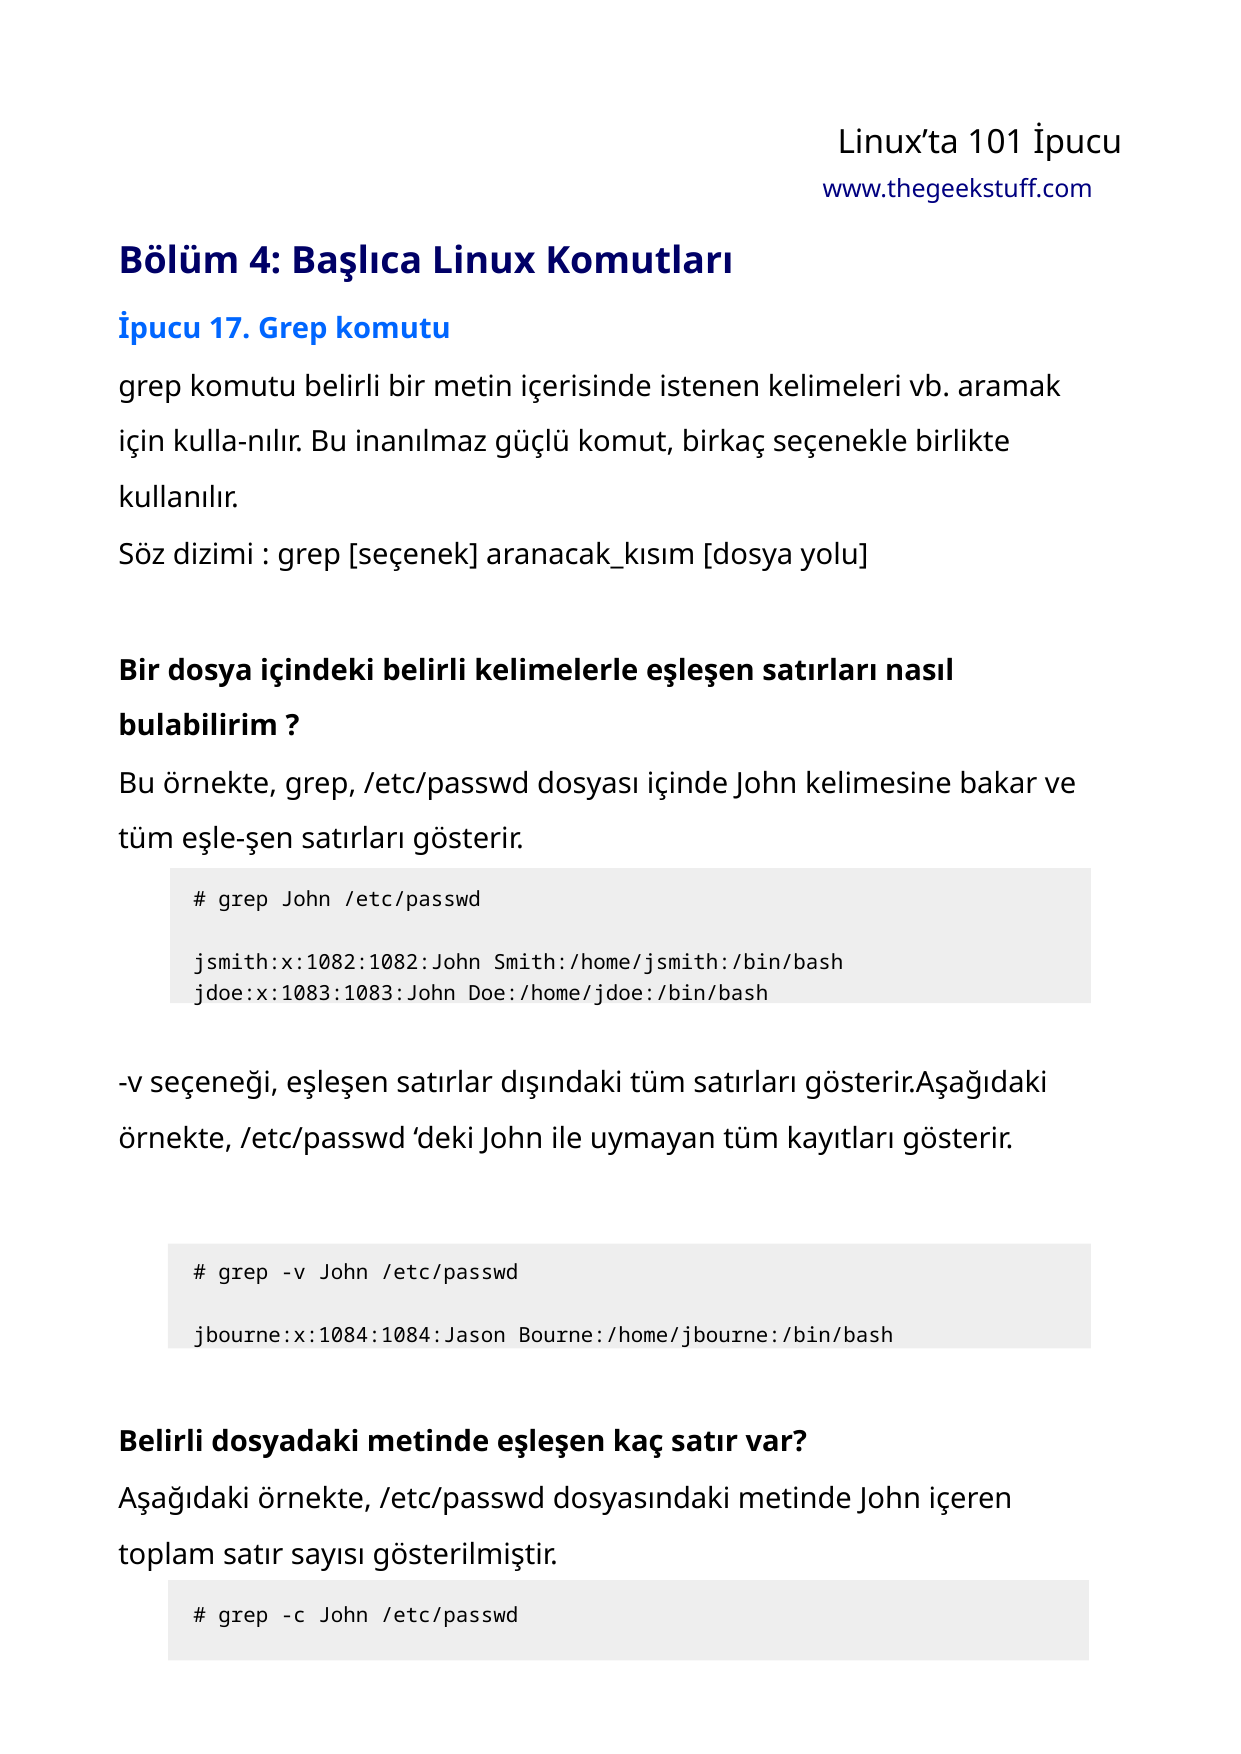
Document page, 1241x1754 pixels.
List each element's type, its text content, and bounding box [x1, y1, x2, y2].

text # grep -c John /etc/passwd [118, 1591, 168, 1631]
text grep komutu belirli bir metin içerisinde istenen kelimeleri vb. aramak için kulla-nılır. Bu inanılmaz güçlü komut, birkaç seçenekle birlikte kullanılır. [118, 365, 1099, 516]
text jbourne:x:1084:1084:Jason Bourne:/home/jbourne:/bin/bash [118, 1321, 167, 1349]
text Bu örnekte, grep, /etc/passwd dosyası içinde John kelimesine bakar ve tüm eşle-şen satırları gösterir. [118, 762, 1099, 857]
text İpucu 17. Grep komutu [118, 307, 1099, 347]
text jdoe:x:1083:1083:John Doe:/home/jdoe:/bin/bash [118, 978, 1099, 1006]
text -v seçeneği, eşleşen satırlar dışındaki tüm satırları gösterir.Aşağıdaki örnekte, /etc/passwd ‘deki John ile uymayan tüm kayıtları gösterir. [118, 1062, 1099, 1157]
text Aşağıdaki örnekte, /etc/passwd dosyasındaki metinde John içeren toplam satır sayısı gösterilmiştir. [118, 1478, 1099, 1573]
text # grep -v John /etc/passwd [118, 1248, 167, 1288]
text Bir dosya içindeki belirli kelimelerle eşleşen satırları nasıl bulabilirim ? [118, 649, 1099, 744]
text Bölüm 4: Başlıca Linux Komutları [118, 234, 1099, 285]
text # grep John /etc/passwd [118, 875, 170, 915]
text Söz dizimi : grep [seçenek] aranacak_kısım [dosya yolu] [118, 534, 1099, 573]
text Belirli dosyadaki metinde eşleşen kaç satır var? [118, 1420, 1099, 1460]
